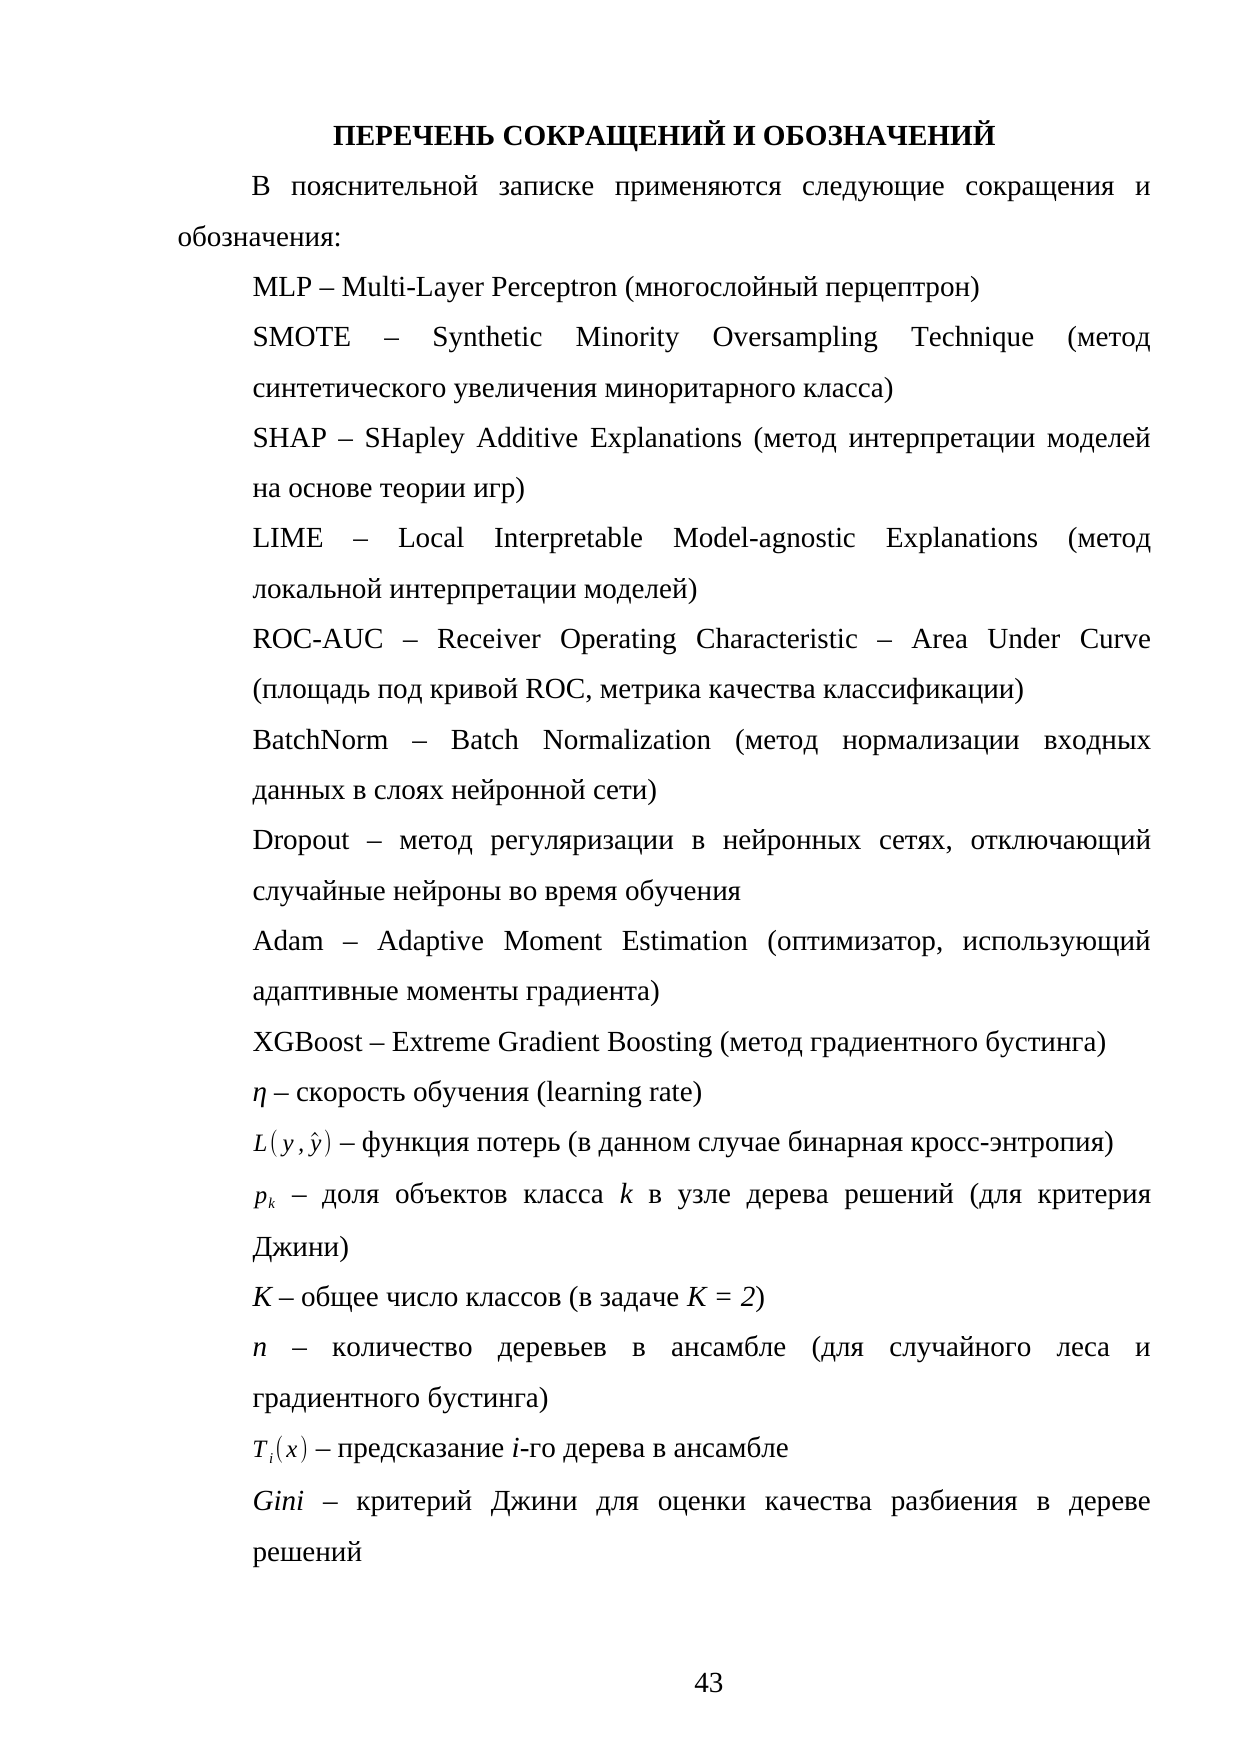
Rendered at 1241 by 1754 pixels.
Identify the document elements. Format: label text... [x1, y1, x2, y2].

list – функция потерь (в данном случае бинарная кросс-энтропия) [223, 1124, 1152, 1159]
subtitle ПЕРЕЧЕНЬ СОКРАЩЕНИЙ И ОБОЗНАЧЕНИЙ [177, 118, 1152, 152]
list Adam – Adaptive Moment Estimation (оптимизатор, использующий адаптивные моменты градиента) [223, 923, 1152, 1007]
list n – количество деревьев в ансамбле (для случайного леса и градиентного бустинга) [223, 1329, 1152, 1413]
list – предсказание i-го дерева в ансамбле [223, 1430, 1152, 1467]
list η – скорость обучения (learning rate) [223, 1074, 1152, 1108]
list K – общее число классов (в задаче K = 2) [223, 1279, 1152, 1313]
list Dropout – метод регуляризации в нейронных сетях, отключающий случайные нейроны во время обучения [223, 822, 1152, 906]
list Gini – критерий Джини для оценки качества разбиения в дереве решений [223, 1483, 1152, 1567]
list – доля объектов класса k в узле дерева решений (для критерия Джини) [223, 1176, 1152, 1262]
list BatchNorm – Batch Normalization (метод нормализации входных данных в слоях нейронной сети) [223, 722, 1152, 806]
list SHAP – SHapley Additive Explanations (метод интерпретации моделей на основе теории игр) [223, 420, 1152, 504]
list SMOTE – Synthetic Minority Oversampling Technique (метод синтетического увеличения миноритарного класса) [223, 319, 1152, 403]
list ROC-AUC – Receiver Operating Characteristic – Area Under Curve (площадь под кривой ROC, метрика качества классификации) [223, 621, 1152, 705]
list MLP – Multi-Layer Perceptron (многослойный перцептрон) [223, 269, 1152, 303]
list LIME – Local Interpretable Model-agnostic Explanations (метод локальной интерпретации моделей) [223, 521, 1152, 604]
list XGBoost – Extreme Gradient Boosting (метод градиентного бустинга) [223, 1024, 1152, 1057]
text В пояснительной записке применяются следующие сокращения и обозначения: [177, 168, 1152, 252]
